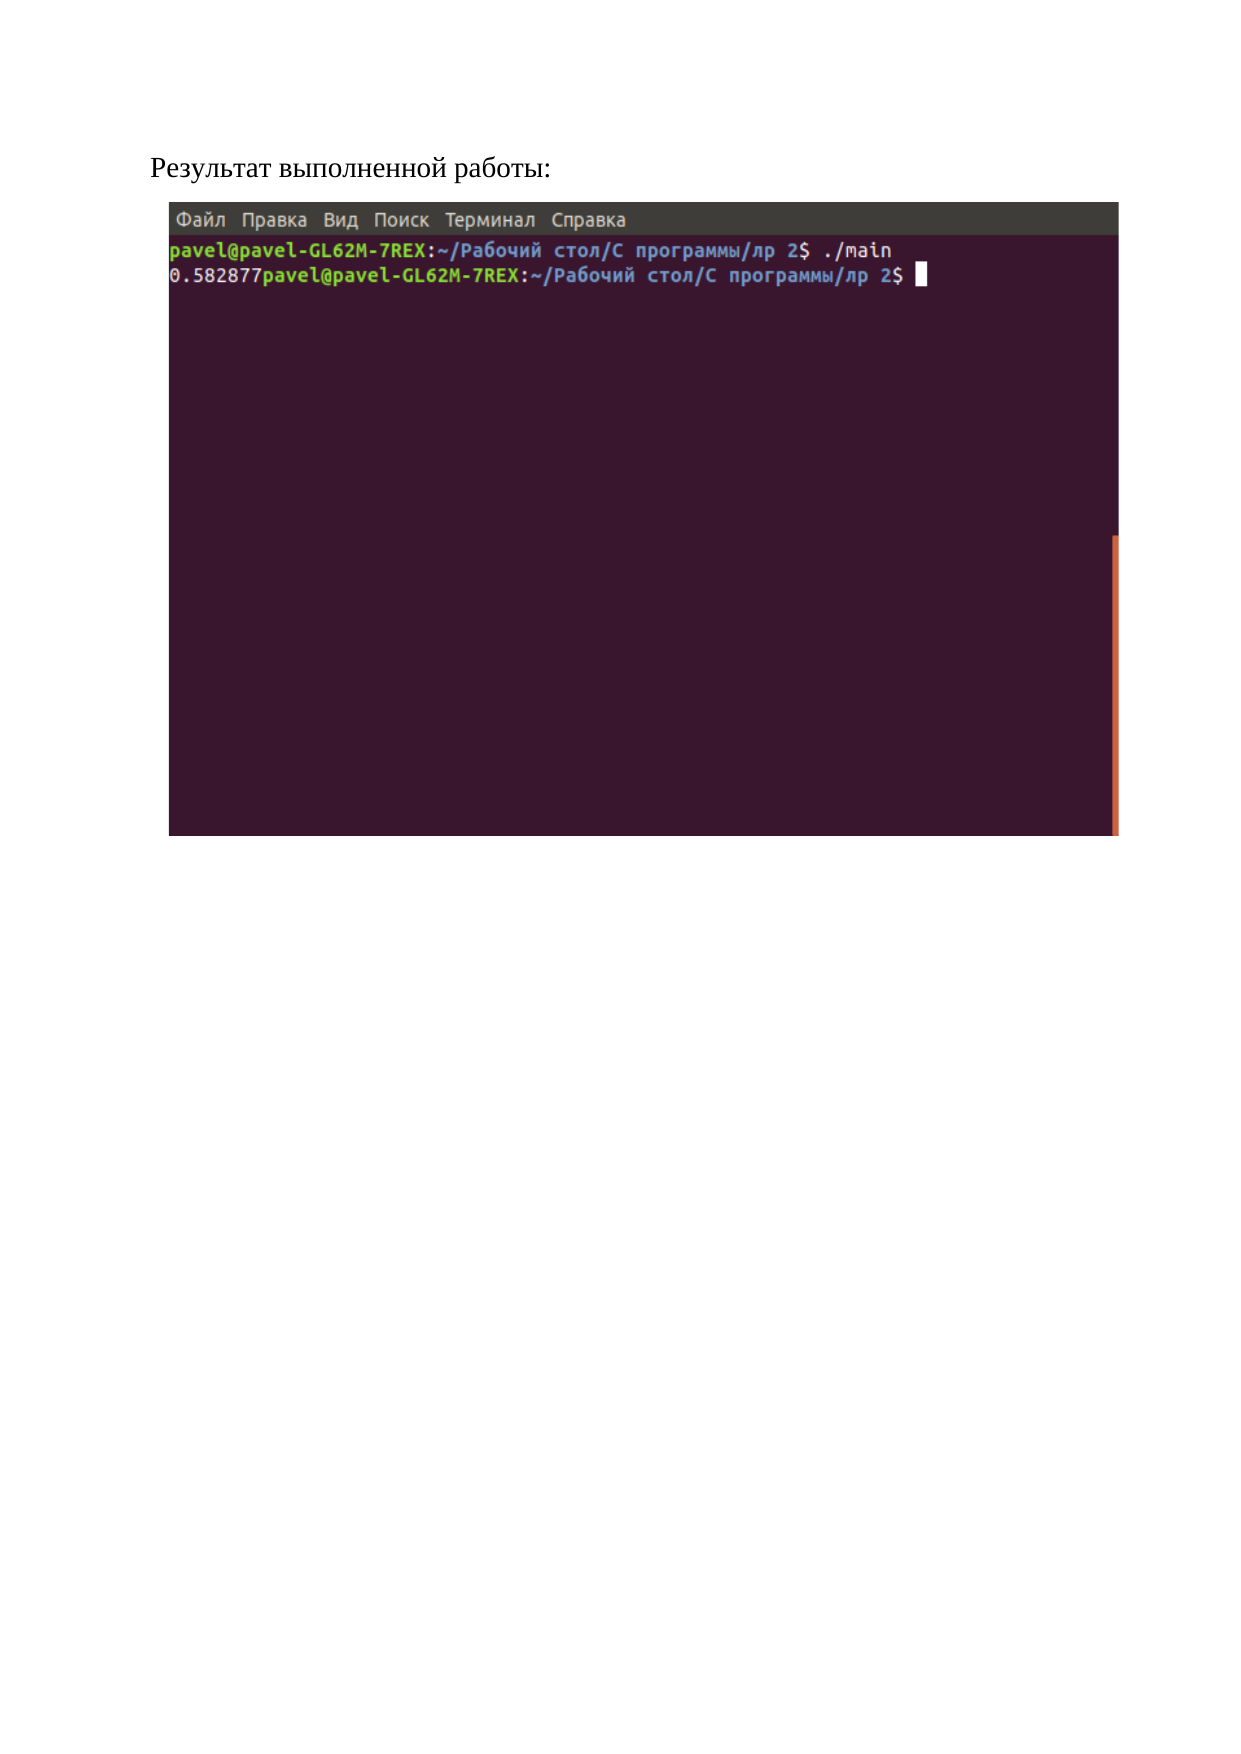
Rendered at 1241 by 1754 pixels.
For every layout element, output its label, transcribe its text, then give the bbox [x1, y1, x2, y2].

text Результат выполненной работы: [150, 150, 1090, 183]
picture [168, 202, 1119, 836]
